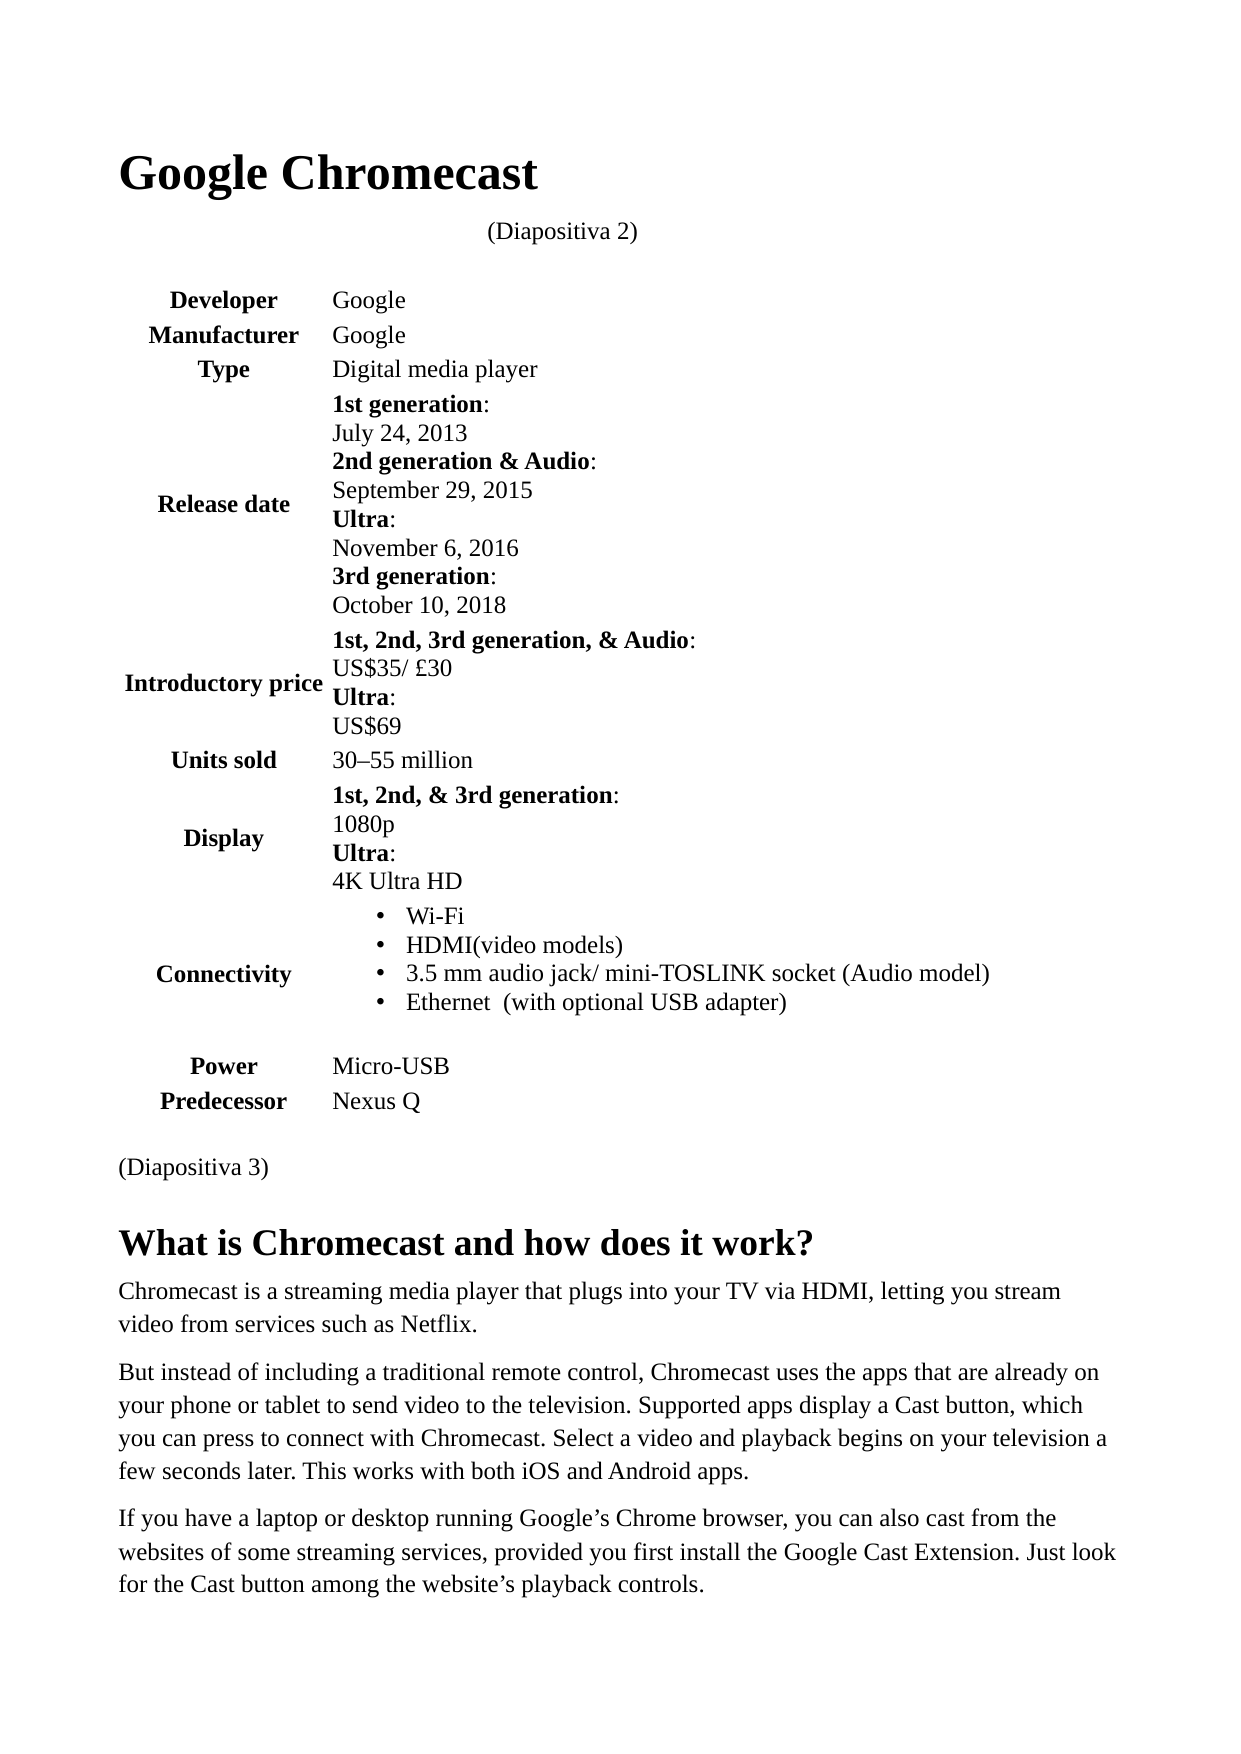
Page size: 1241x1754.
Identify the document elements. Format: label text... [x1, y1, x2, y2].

subtitle Google Chromecast [118, 143, 1122, 201]
table_cell 1st generation: July 24, 2013 2nd generation & Audio: September 29, 2015 Ultra: November 6, 2016 3rd generation: October 10, 2018 [329, 386, 1007, 622]
subtitle What is Chromecast and how does it work? [118, 1221, 1122, 1264]
table_cell Manufacturer [118, 317, 329, 351]
table_cell Nexus Q [329, 1083, 1007, 1118]
table_cell 1st, 2nd, 3rd generation, & Audio: US$35/ £30 Ultra: US$69 [329, 622, 1007, 743]
table_cell Predecessor [118, 1083, 329, 1118]
table_cell Wi-Fi HDMI(video models) 3.5 mm audio jack/ mini-TOSLINK socket (Audio model) Ethernet (with optional USB adapter) [329, 898, 1007, 1048]
text If you have a laptop or desktop running Google’s Chrome browser, you can also cast from the websites of some streaming services, provided you first install the Google Cast Extension. Just look for the Cast button among the website’s playback controls. [118, 1503, 1122, 1598]
table_cell 1st, 2nd, & 3rd generation: 1080p Ultra: 4K Ultra HD [329, 777, 1007, 898]
table_cell Introductory price [118, 622, 329, 743]
text (Diapositiva 3) [118, 1152, 1122, 1181]
table_cell Micro-USB [329, 1049, 1007, 1083]
table_cell [118, 248, 1007, 282]
table_cell Digital media player [329, 351, 1007, 386]
table_cell Developer [118, 282, 329, 317]
text But instead of including a traditional remote control, Chromecast uses the apps that are already on your phone or tablet to send video to the television. Supported apps display a Cast button, which you can press to connect with Chromecast. Select a video and playback begins on your television a few seconds later. This works with both iOS and Android apps. [118, 1357, 1122, 1485]
table_cell Power [118, 1049, 329, 1083]
table_cell [329, 1118, 1007, 1152]
table_header (Diapositiva 2) [118, 213, 1007, 248]
table_cell Display [118, 777, 329, 898]
table_cell Connectivity [118, 898, 329, 1048]
table_cell Units sold [118, 743, 329, 777]
table_cell [118, 1118, 329, 1152]
table_cell Release date [118, 386, 329, 622]
text Chromecast is a streaming media player that plugs into your TV via HDMI, letting you stream video from services such as Netflix. [118, 1276, 1122, 1338]
table_cell Type [118, 351, 329, 386]
table_cell 30–55 million [329, 743, 1007, 777]
table_cell Google [329, 282, 1007, 317]
table_cell Google [329, 317, 1007, 351]
